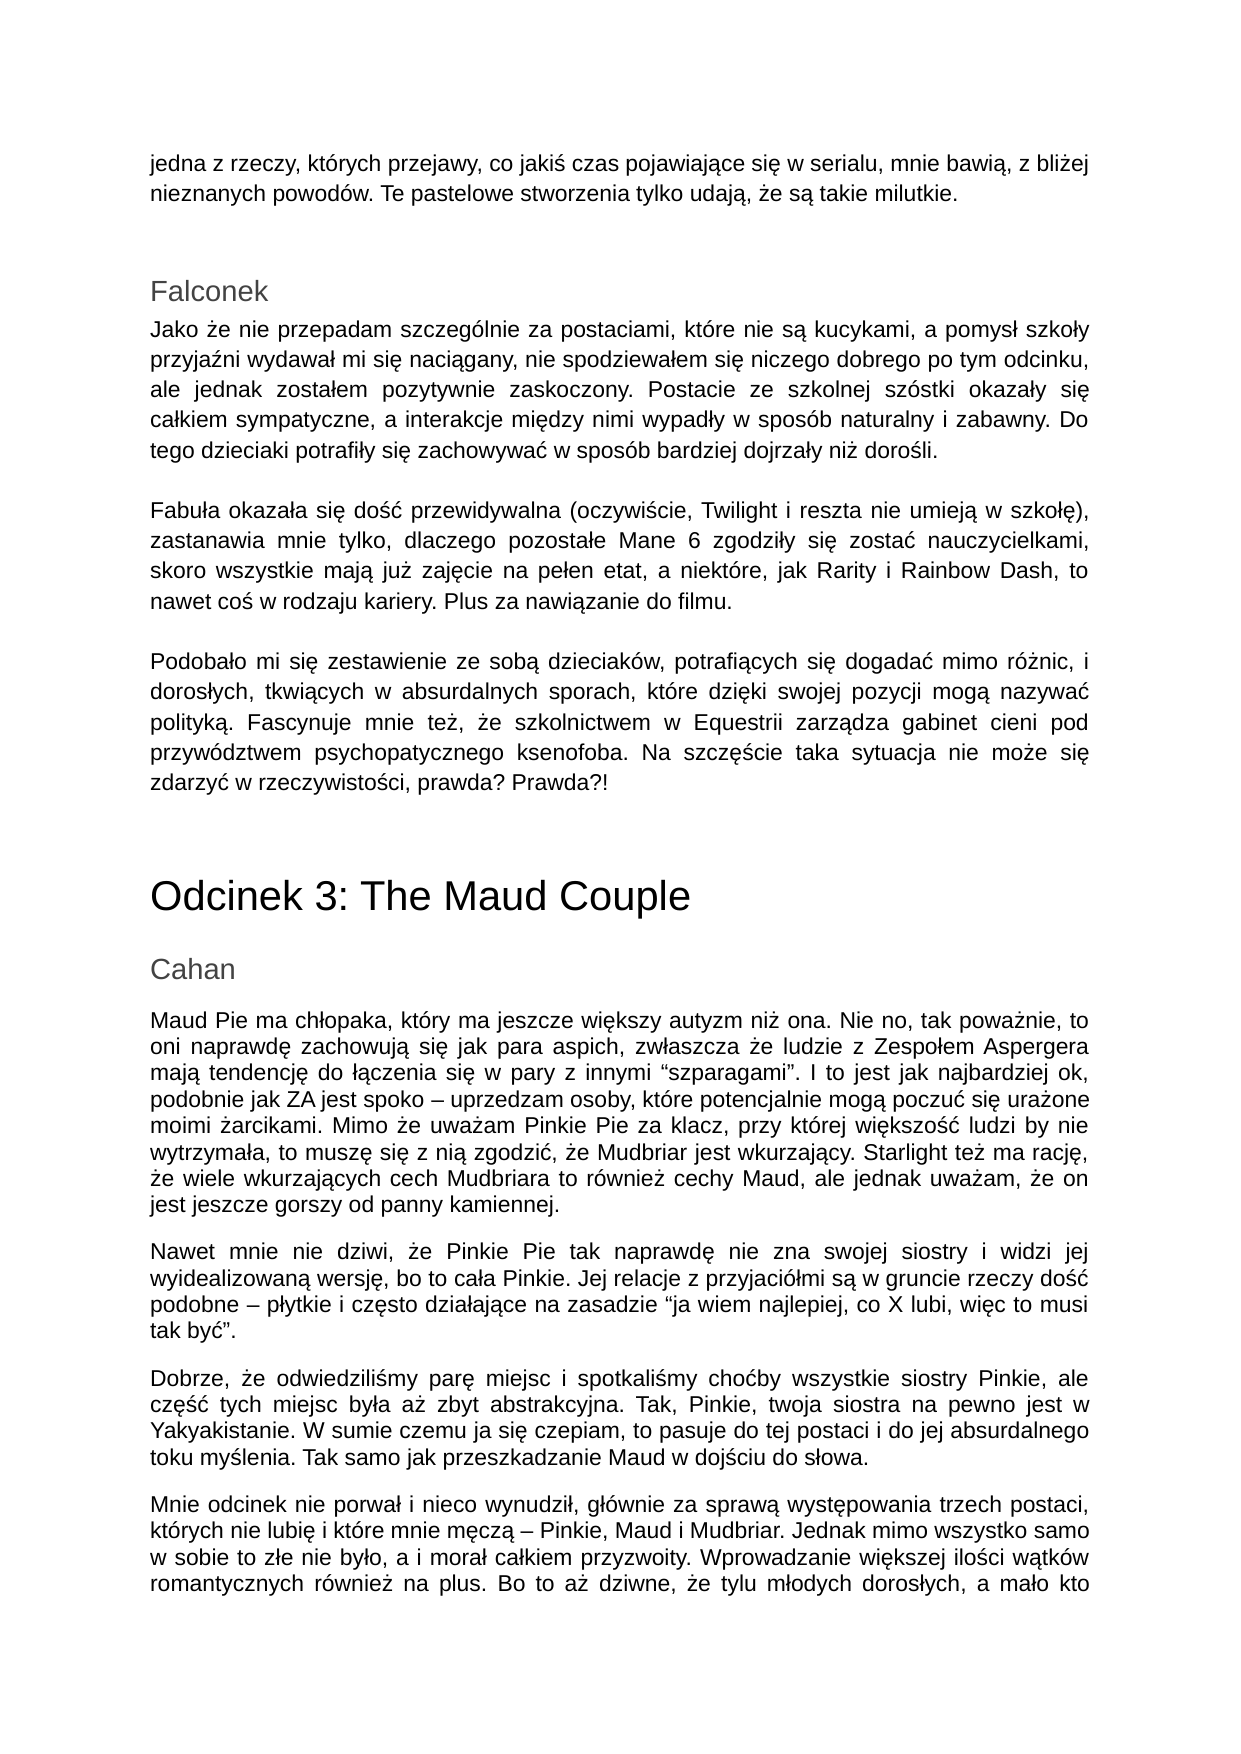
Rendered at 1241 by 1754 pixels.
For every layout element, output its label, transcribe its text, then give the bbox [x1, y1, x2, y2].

text Podobało mi się zestawienie ze sobą dzieciaków, potrafiących się dogadać mimo różnic, i dorosłych, tkwiących w absurdalnych sporach, które dzięki swojej pozycji mogą nazywać polityką. Fascynuje mnie też, że szkolnictwem w Equestrii zarządza gabinet cieni pod przywództwem psychopatycznego ksenofoba. Na szczęście taka sytuacja nie może się zdarzyć w rzeczywistości, prawda? Prawda?! [150, 648, 1090, 795]
subtitle Odcinek 3: The Maud Couple [150, 871, 1090, 919]
text jedna z rzeczy, których przejawy, co jakiś czas pojawiające się w serialu, mnie bawią, z bliżej nieznanych powodów. Te pastelowe stworzenia tylko udają, że są takie milutkie. [150, 150, 1090, 207]
text Maud Pie ma chłopaka, który ma jeszcze większy autyzm niż ona. Nie no, tak poważnie, to oni naprawdę zachowują się jak para aspich, zwłaszcza że ludzie z Zespołem Aspergera mają tendencję do łączenia się w pary z innymi “szparagami”. I to jest jak najbardziej ok, podobnie jak ZA jest spoko – uprzedzam osoby, które potencjalnie mogą poczuć się urażone moimi żarcikami. Mimo że uważam Pinkie Pie za klacz, przy której większość ludzi by nie wytrzymała, to muszę się z nią zgodzić, że Mudbriar jest wkurzający. Starlight też ma rację, że wiele wkurzających cech Mudbriara to również cechy Maud, ale jednak uważam, że on jest jeszcze gorszy od panny kamiennej. [150, 1007, 1090, 1217]
subtitle Cahan [150, 952, 1090, 986]
text Nawet mnie nie dziwi, że Pinkie Pie tak naprawdę nie zna swojej siostry i widzi jej wyidealizowaną wersję, bo to cała Pinkie. Jej relacje z przyjaciółmi są w gruncie rzeczy dość podobne – płytkie i często działające na zasadzie “ja wiem najlepiej, co X lubi, więc to musi tak być”. [150, 1238, 1090, 1344]
subtitle Falconek [150, 274, 1090, 307]
text Fabuła okazała się dość przewidywalna (oczywiście, Twilight i reszta nie umieją w szkołę), zastanawia mnie tylko, dlaczego pozostałe Mane 6 zgodziły się zostać nauczycielkami, skoro wszystkie mają już zajęcie na pełen etat, a niektóre, jak Rarity i Rainbow Dash, to nawet coś w rodzaju kariery. Plus za nawiązanie do filmu. [150, 497, 1090, 614]
text Jako że nie przepadam szczególnie za postaciami, które nie są kucykami, a pomysł szkoły przyjaźni wydawał mi się naciągany, nie spodziewałem się niczego dobrego po tym odcinku, ale jednak zostałem pozytywnie zaskoczony. Postacie ze szkolnej szóstki okazały się całkiem sympatyczne, a interakcje między nimi wypadły w sposób naturalny i zabawny. Do tego dzieciaki potrafiły się zachowywać w sposób bardziej dojrzały niż dorośli. [150, 316, 1090, 463]
text Mnie odcinek nie porwał i nieco wynudził, głównie za sprawą występowania trzech postaci, których nie lubię i które mnie męczą – Pinkie, Maud i Mudbriar. Jednak mimo wszystko samo w sobie to złe nie było, a i morał całkiem przyzwoity. Wprowadzanie większej ilości wątków romantycznych również na plus. Bo to aż dziwne, że tylu młodych dorosłych, a mało kto [150, 1491, 1090, 1596]
text Dobrze, że odwiedziliśmy parę miejsc i spotkaliśmy choćby wszystkie siostry Pinkie, ale część tych miejsc była aż zbyt abstrakcyjna. Tak, Pinkie, twoja siostra na pewno jest w Yakyakistanie. W sumie czemu ja się czepiam, to pasuje do tej postaci i do jej absurdalnego toku myślenia. Tak samo jak przeszkadzanie Maud w dojściu do słowa. [150, 1364, 1090, 1470]
